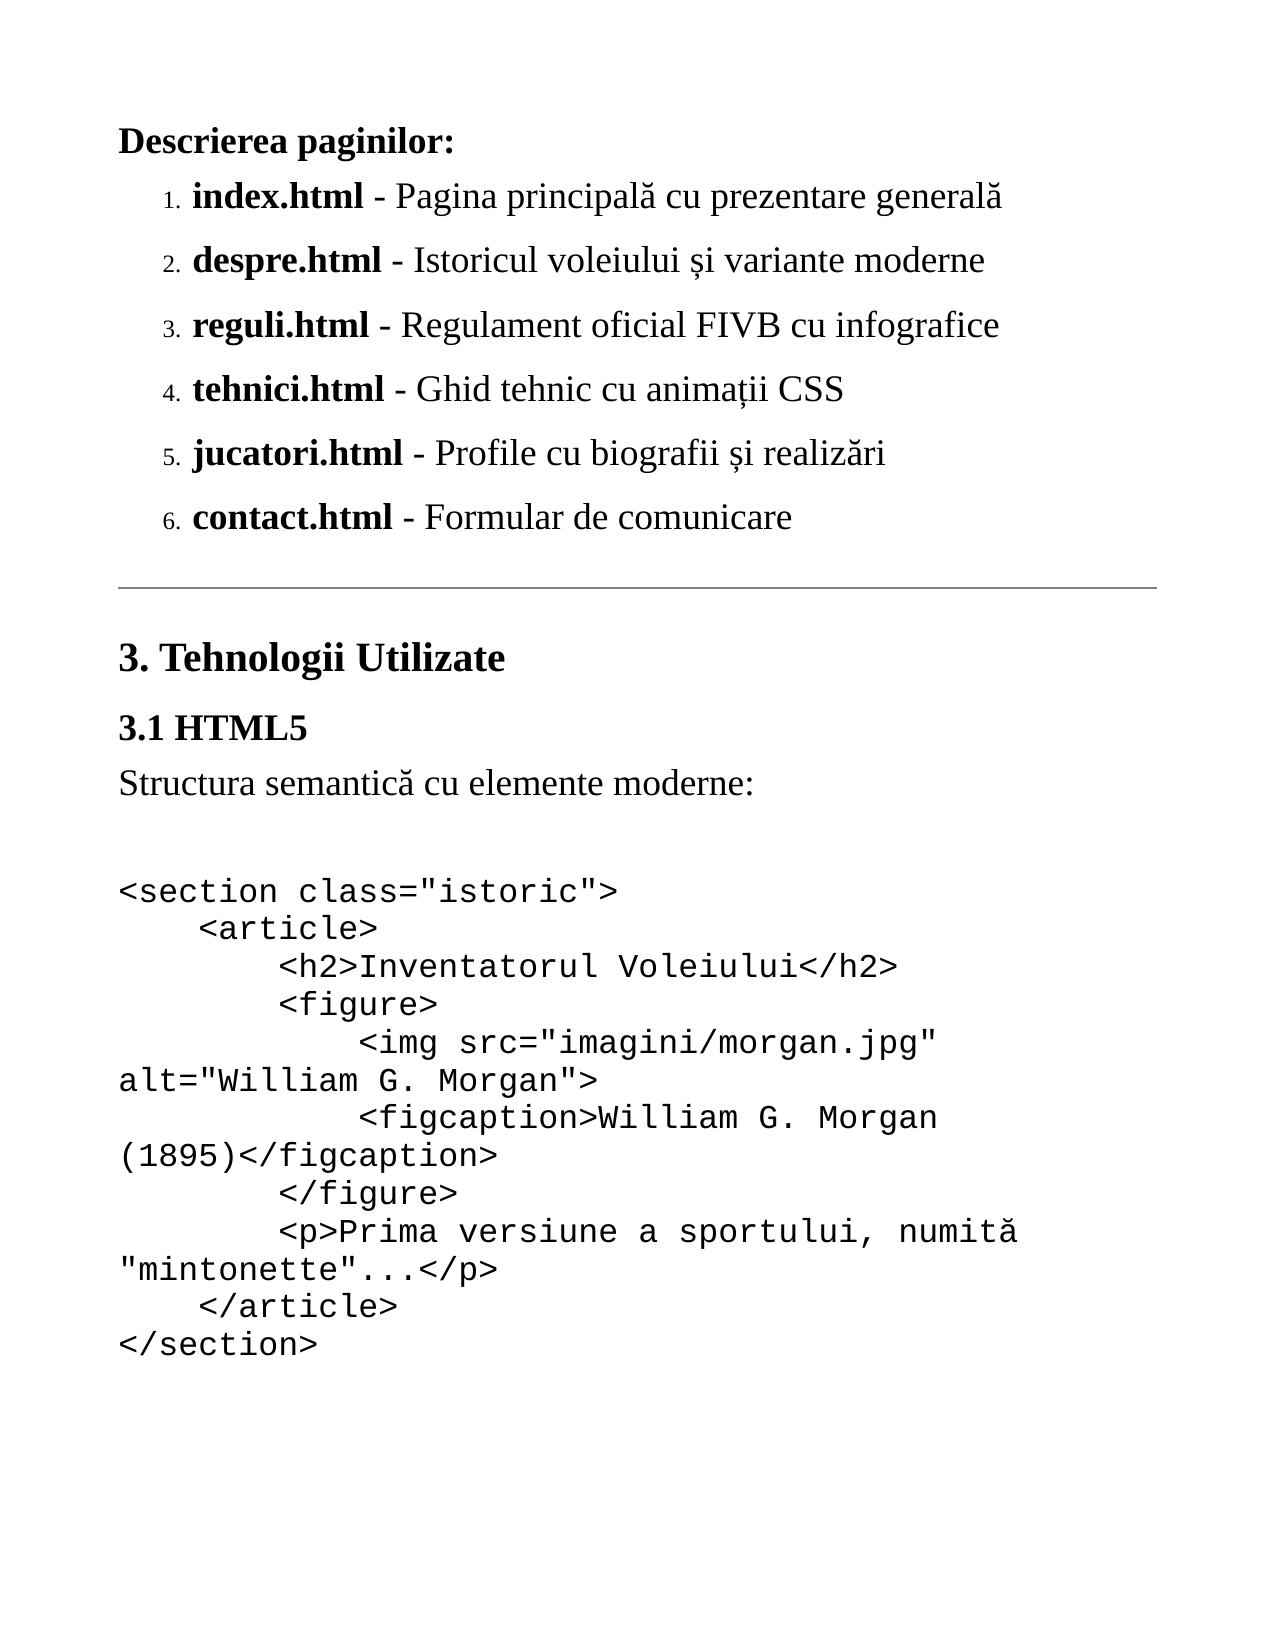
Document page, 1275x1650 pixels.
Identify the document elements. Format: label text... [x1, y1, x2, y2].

list reguli.html - Regulament oficial FIVB cu infografice [162, 302, 1157, 345]
list contact.html - Formular de comunicare [162, 494, 1157, 538]
text Structura semantică cu elemente moderne: [118, 761, 1157, 804]
text <p>Prima versiune a sportului, numită "mintonette"...</p> [118, 1214, 1157, 1290]
list index.html - Pagina principală cu prezentare generală [162, 174, 1157, 217]
text <h2>Inventatorul Voleiului</h2> [118, 950, 1157, 988]
text </figure> [118, 1177, 1157, 1214]
text <figcaption>William G. Morgan (1895)</figcaption> [118, 1101, 1157, 1177]
text <section class="istoric"> [118, 874, 1157, 912]
text <img src="imagini/morgan.jpg" alt="William G. Morgan"> [118, 1026, 1157, 1101]
list jucatori.html - Profile cu biografii și realizări [162, 430, 1157, 473]
list tehnici.html - Ghid tehnic cu animații CSS [162, 366, 1157, 409]
subtitle Descrierea paginilor: [118, 118, 1157, 161]
list despre.html - Istoricul voleiului și variante moderne [162, 238, 1157, 281]
text Run HTML [118, 1395, 1157, 1438]
text </section> [118, 1328, 1157, 1366]
subtitle 3.1 HTML5 [118, 705, 1157, 748]
subtitle 3. Tehnologii Utilizate [118, 632, 1157, 680]
text <figure> [118, 988, 1157, 1026]
text </article> [118, 1290, 1157, 1328]
text <article> [118, 912, 1157, 950]
